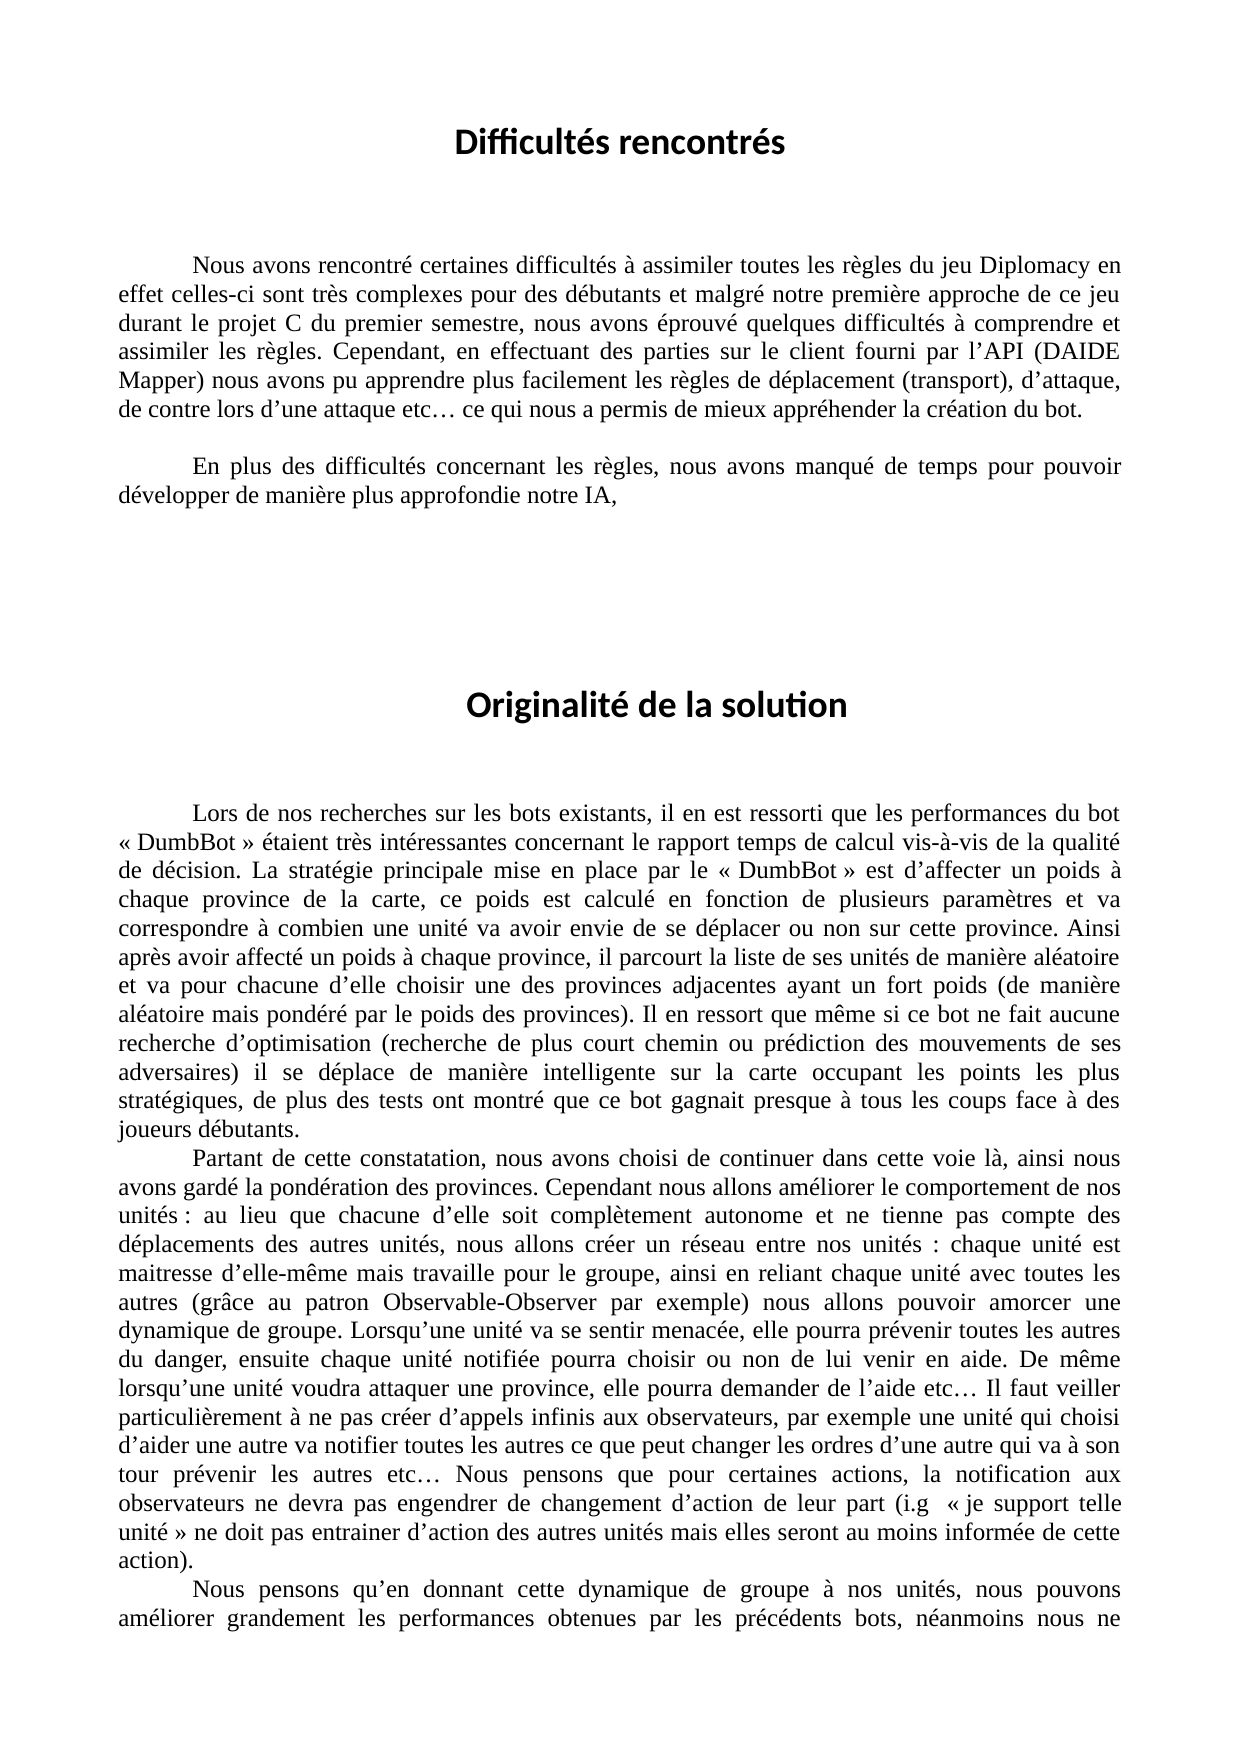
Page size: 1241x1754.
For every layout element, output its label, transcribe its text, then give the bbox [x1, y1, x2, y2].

text Lors de nos recherches sur les bots existants, il en est ressorti que les performances du bot « DumbBot » étaient très intéressantes concernant le rapport temps de calcul vis-à-vis de la qualité de décision. La stratégie principale mise en place par le « DumbBot » est d’affecter un poids à chaque province de la carte, ce poids est calculé en fonction de plusieurs paramètres et va correspondre à combien une unité va avoir envie de se déplacer ou non sur cette province. Ainsi après avoir affecté un poids à chaque province, il parcourt la liste de ses unités de manière aléatoire et va pour chacune d’elle choisir une des provinces adjacentes ayant un fort poids (de manière aléatoire mais pondéré par le poids des provinces). Il en ressort que même si ce bot ne fait aucune recherche d’optimisation (recherche de plus court chemin ou prédiction des mouvements de ses adversaires) il se déplace de manière intelligente sur la carte occupant les points les plus stratégiques, de plus des tests ont montré que ce bot gagnait presque à tous les coups face à des joueurs débutants. [118, 798, 1122, 1143]
text Originalité de la solution [118, 681, 1122, 727]
text En plus des difficultés concernant les règles, nous avons manqué de temps pour pouvoir développer de manière plus approfondie notre IA, [118, 451, 1122, 509]
text Nous pensons qu’en donnant cette dynamique de groupe à nos unités, nous pouvons améliorer grandement les performances obtenues par les précédents bots, néanmoins nous ne [118, 1574, 1122, 1632]
text Partant de cette constatation, nous avons choisi de continuer dans cette voie là, ainsi nous avons gardé la pondération des provinces. Cependant nous allons améliorer le comportement de nos unités : au lieu que chacune d’elle soit complètement autonome et ne tienne pas compte des déplacements des autres unités, nous allons créer un réseau entre nos unités : chaque unité est maitresse d’elle-même mais travaille pour le groupe, ainsi en reliant chaque unité avec toutes les autres (grâce au patron Observable-Observer par exemple) nous allons pouvoir amorcer une dynamique de groupe. Lorsqu’une unité va se sentir menacée, elle pourra prévenir toutes les autres du danger, ensuite chaque unité notifiée pourra choisir ou non de lui venir en aide. De même lorsqu’une unité voudra attaquer une province, elle pourra demander de l’aide etc… Il faut veiller particulièrement à ne pas créer d’appels infinis aux observateurs, par exemple une unité qui choisi d’aider une autre va notifier toutes les autres ce que peut changer les ordres d’une autre qui va à son tour prévenir les autres etc… Nous pensons que pour certaines actions, la notification aux observateurs ne devra pas engendrer de changement d’action de leur part (i.g « je support telle unité » ne doit pas entrainer d’action des autres unités mais elles seront au moins informée de cette action). [118, 1143, 1122, 1574]
text Nous avons rencontré certaines difficultés à assimiler toutes les règles du jeu Diplomacy en effet celles-ci sont très complexes pour des débutants et malgré notre première approche de ce jeu durant le projet C du premier semestre, nous avons éprouvé quelques difficultés à comprendre et assimiler les règles. Cependant, en effectuant des parties sur le client fourni par l’API (DAIDE Mapper) nous avons pu apprendre plus facilement les règles de déplacement (transport), d’attaque, de contre lors d’une attaque etc… ce qui nous a permis de mieux appréhender la création du bot. [118, 250, 1122, 423]
text Difficultés rencontrés [118, 118, 1122, 164]
